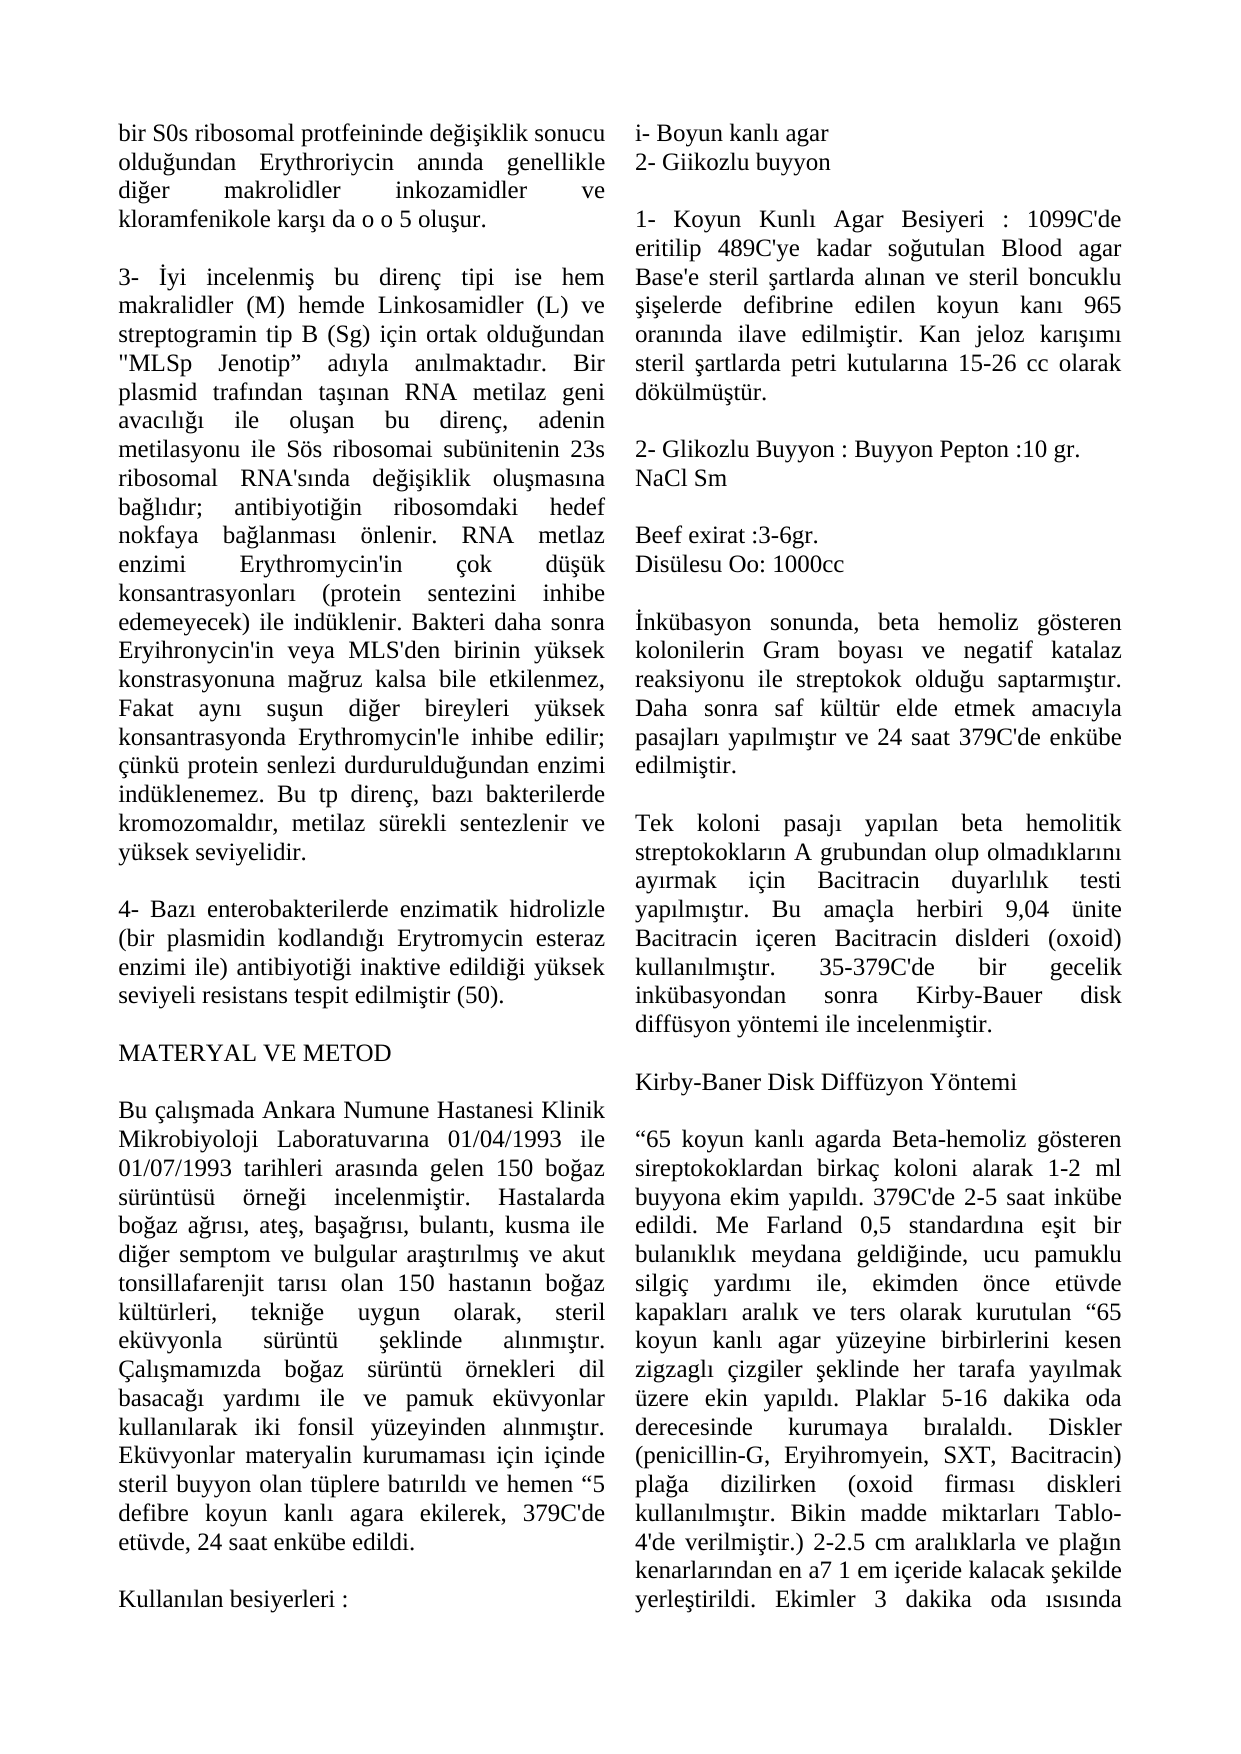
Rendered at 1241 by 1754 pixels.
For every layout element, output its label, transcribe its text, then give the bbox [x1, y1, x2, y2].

text “65 koyun kanlı agarda Beta-hemoliz gösteren sireptokoklardan birkaç koloni alarak 1-2 ml buyyona ekim yapıldı. 379C'de 2-5 saat inkübe edildi. Me Farland 0,5 standardına eşit bir bulanıklık meydana geldiğinde, ucu pamuklu silgiç yardımı ile, ekimden önce etüvde kapakları aralık ve ters olarak kurutulan “65 koyun kanlı agar yüzeyine birbirlerini kesen zigzaglı çizgiler şeklinde her tarafa yayılmak üzere ekin yapıldı. Plaklar 5-16 dakika oda derecesinde kurumaya bıralaldı. Diskler (penicillin-G, Eryihromyein, SXT, Bacitracin) plağa dizilirken (oxoid firması diskleri kullanılmıştır. Bikin madde miktarları Tablo-4'de verilmiştir.) 2-2.5 cm aralıklarla ve plağın kenarlarından en a7 1 em içeride kalacak şekilde yerleştirildi. Ekimler 3 dakika oda ısısında [635, 1124, 1122, 1613]
text Tek koloni pasajı yapılan beta hemolitik streptokokların A grubundan olup olmadıklarını ayırmak için Bacitracin duyarlılık testi yapılmıştır. Bu amaçla herbiri 9,04 ünite Bacitracin içeren Bacitracin dislderi (oxoid) kullanılmıştır. 35-379C'de bir gecelik inkübasyondan sonra Kirby-Bauer disk diffüsyon yöntemi ile incelenmiştir. [635, 808, 1122, 1038]
text Kullanılan besiyerleri : [118, 1584, 605, 1613]
text Disülesu Oo: 1000cc [635, 549, 1122, 578]
text MATERYAL VE METOD [118, 1038, 605, 1067]
text 3- İyi incelenmiş bu direnç tipi ise hem makralidler (M) hemde Linkosamidler (L) ve streptogramin tip B (Sg) için ortak olduğundan "MLSp Jenotip” adıyla anılmaktadır. Bir plasmid trafından taşınan RNA metilaz geni avacılığı ile oluşan bu direnç, adenin metilasyonu ile Sös ribosomai subünitenin 23s ribosomal RNA'sında değişiklik oluşmasına bağlıdır; antibiyotiğin ribosomdaki hedef nokfaya bağlanması önlenir. RNA metlaz enzimi Erythromycin'in çok düşük konsantrasyonları (protein sentezini inhibe edemeyecek) ile indüklenir. Bakteri daha sonra Eryihronycin'in veya MLS'den birinin yüksek konstrasyonuna mağruz kalsa bile etkilenmez, Fakat aynı suşun diğer bireyleri yüksek konsantrasyonda Erythromycin'le inhibe edilir; çünkü protein senlezi durdurulduğundan enzimi indüklenemez. Bu tp direnç, bazı bakterilerde kromozomaldır, metilaz sürekli sentezlenir ve yüksek seviyelidir. [118, 262, 605, 866]
text bir S0s ribosomal protfeininde değişiklik sonucu olduğundan Erythroriycin anında genellikle diğer makrolidler inkozamidler ve kloramfenikole karşı da o o 5 oluşur. [118, 118, 605, 233]
text Kirby-Baner Disk Diffüzyon Yöntemi [635, 1067, 1122, 1096]
text NaCl Sm [635, 463, 1122, 492]
text 2- Giikozlu buyyon [635, 147, 1122, 176]
text 1- Koyun Kunlı Agar Besiyeri : 1099C'de eritilip 489C'ye kadar soğutulan Blood agar Base'e steril şartlarda alınan ve steril boncuklu şişelerde defibrine edilen koyun kanı 965 oranında ilave edilmiştir. Kan jeloz karışımı steril şartlarda petri kutularına 15-26 cc olarak dökülmüştür. [635, 204, 1122, 406]
text Beef exirat :3-6gr. [635, 521, 1122, 549]
text İnkübasyon sonunda, beta hemoliz gösteren kolonilerin Gram boyası ve negatif katalaz reaksiyonu ile streptokok olduğu saptarmıştır. Daha sonra saf kültür elde etmek amacıyla pasajları yapılmıştır ve 24 saat 379C'de enkübe edilmiştir. [635, 607, 1122, 779]
text i- Boyun kanlı agar [635, 118, 1122, 147]
text 4- Bazı enterobakterilerde enzimatik hidrolizle (bir plasmidin kodlandığı Erytromycin esteraz enzimi ile) antibiyotiği inaktive edildiği yüksek seviyeli resistans tespit edilmiştir (50). [118, 894, 605, 1009]
text Bu çalışmada Ankara Numune Hastanesi Klinik Mikrobiyoloji Laboratuvarına 01/04/1993 ile 01/07/1993 tarihleri arasında gelen 150 boğaz sürüntüsü örneği incelenmiştir. Hastalarda boğaz ağrısı, ateş, başağrısı, bulantı, kusma ile diğer semptom ve bulgular araştırılmış ve akut tonsillafarenjit tarısı olan 150 hastanın boğaz kültürleri, tekniğe uygun olarak, steril eküvyonla sürüntü şeklinde alınmıştır. Çalışmamızda boğaz sürüntü örnekleri dil basacağı yardımı ile ve pamuk eküvyonlar kullanılarak iki fonsil yüzeyinden alınmıştır. Eküvyonlar materyalin kurumaması için içinde steril buyyon olan tüplere batırıldı ve hemen “5 defibre koyun kanlı agara ekilerek, 379C'de etüvde, 24 saat enkübe edildi. [118, 1096, 605, 1556]
text 2- Glikozlu Buyyon : Buyyon Pepton :10 gr. [635, 434, 1122, 463]
